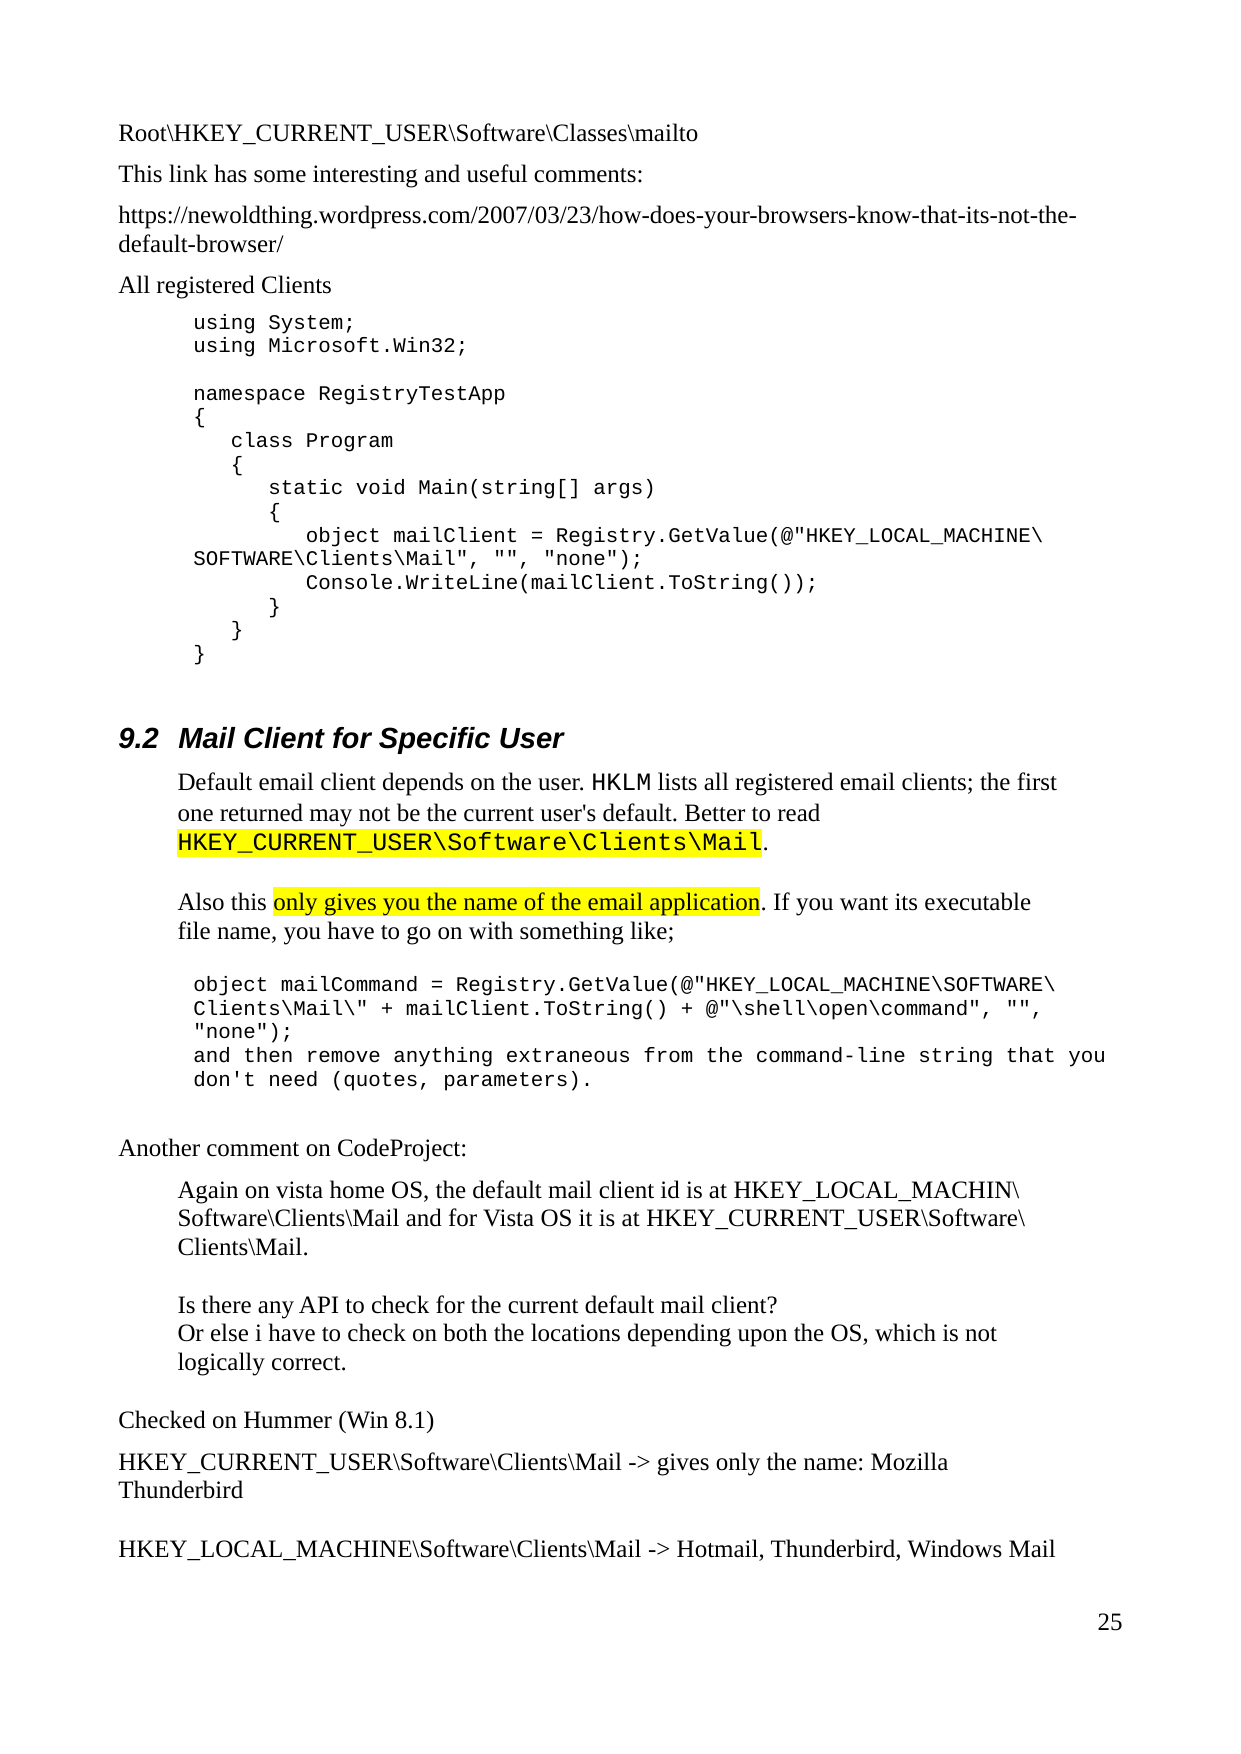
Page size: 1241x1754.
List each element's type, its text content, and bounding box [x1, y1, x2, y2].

text object mailCommand = Registry.GetValue(@"HKEY_LOCAL_MACHINE\SOFTWARE\Clients\Mail\" + mailClient.ToString() + @"\shell\open\command", "", "none"); [193, 974, 1122, 1045]
text Again on vista home OS, the default mail client id is at HKEY_LOCAL_MACHIN\Software\Clients\Mail and for Vista OS it is at HKEY_CURRENT_USER\Software\Clients\Mail. Is there any API to check for the current default mail client? Or else i have to check on both the locations depending upon the OS, which is not logically correct. [177, 1175, 1063, 1376]
text { [193, 501, 1122, 525]
text { [193, 454, 1122, 477]
text Also this only gives you the name of the email application. If you want its executable file name, you have to go on with something like; [177, 887, 1063, 944]
text Default email client depends on the user. HKLM lists all registered email clients; the first one returned may not be the current user's default. Better to read HKEY_CURRENT_USER\Software\Clients\Mail. [177, 767, 1063, 857]
text HKEY_LOCAL_MACHINE\Software\Clients\Mail -> Hotmail, Thunderbird, Windows Mail [118, 1534, 1063, 1562]
text https://newoldthing.wordpress.com/2007/03/23/how-does-your-browsers-know-that-its-not-the-default-browser/ [118, 201, 1122, 258]
text This link has some interesting and useful comments: [118, 159, 1122, 188]
text Another comment on CodeProject: [118, 1133, 1122, 1162]
text object mailClient = Registry.GetValue(@"HKEY_LOCAL_MACHINE\SOFTWARE\Clients\Mail", "", "none"); [193, 525, 1122, 572]
text All registered Clients [118, 271, 1122, 299]
subtitle Mail Client for Specific User [118, 721, 1122, 754]
text and then remove anything extraneous from the command-line string that you don't need (quotes, parameters). [193, 1045, 1122, 1092]
text using Microsoft.Win32; [193, 336, 1122, 359]
text static void Main(string[] args) [193, 477, 1122, 501]
text } [193, 596, 1122, 619]
text { [193, 406, 1122, 430]
text HKEY_CURRENT_USER\Software\Clients\Mail -> gives only the name: Mozilla Thunderbird [118, 1447, 1063, 1504]
text Root\HKEY_CURRENT_USER\Software\Classes\mailto [118, 118, 1122, 147]
text } [193, 619, 1122, 643]
text class Program [193, 430, 1122, 454]
text } [193, 643, 1122, 667]
text Console.WriteLine(mailClient.ToString()); [193, 572, 1122, 596]
text Checked on Hummer (Win 8.1) [118, 1405, 1122, 1434]
text namespace RegistryTestApp [193, 383, 1122, 406]
text using System; [193, 312, 1122, 336]
